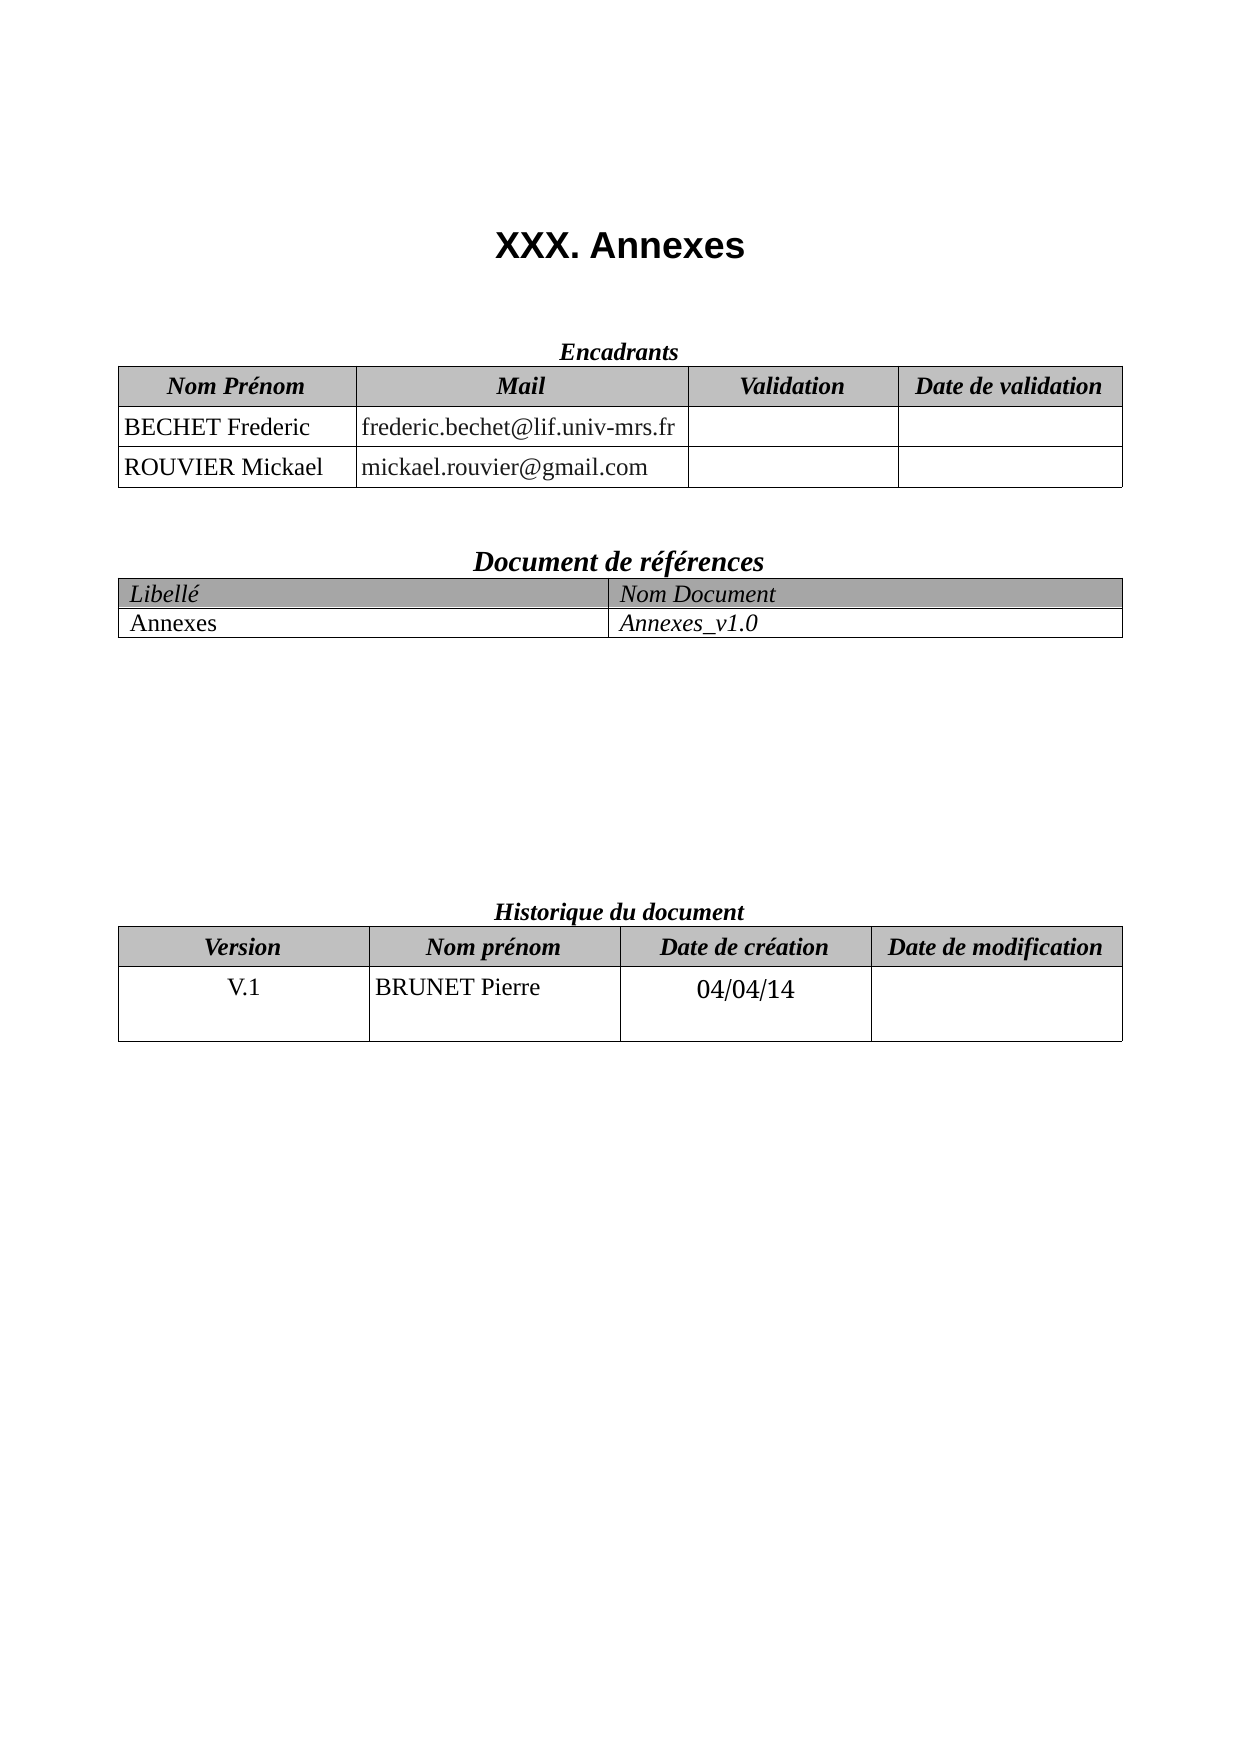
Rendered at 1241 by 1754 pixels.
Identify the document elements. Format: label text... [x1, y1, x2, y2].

table_header Mail [357, 367, 688, 406]
table_cell [899, 407, 1122, 446]
table_cell Annexes_v1.0 [609, 609, 1122, 637]
table_header Date de modification [872, 927, 1122, 966]
table_cell Annexes [119, 609, 608, 637]
table_header Nom Prénom [119, 367, 356, 406]
table_cell ROUVIER Mickael [119, 447, 356, 487]
table_cell BRUNET Pierre [370, 967, 620, 1041]
table_cell [872, 967, 1122, 1041]
table_cell frederic.bechet@lif.univ-mrs.fr [357, 407, 688, 446]
table_cell mickael.rouvier@gmail.com [357, 447, 688, 487]
table_header Nom prénom [370, 927, 620, 966]
table_header Validation [689, 367, 898, 406]
text Encadrants [118, 337, 1122, 366]
table_cell [899, 447, 1122, 487]
table_header Date de validation [899, 367, 1122, 406]
table_cell V.1 [119, 967, 369, 1041]
text Document de références [118, 544, 1122, 578]
table_header Version [119, 927, 369, 966]
table_header Libellé [119, 579, 608, 607]
text Historique du document [118, 897, 1122, 926]
table_cell [689, 407, 898, 446]
table_cell BECHET Frederic [119, 407, 356, 446]
table_header Date de création [621, 927, 871, 966]
subtitle XXX. Annexes [118, 224, 1122, 267]
table_header Nom Document [609, 579, 1122, 607]
table_cell 04/04/14 [621, 967, 871, 1041]
table_cell [689, 447, 898, 487]
